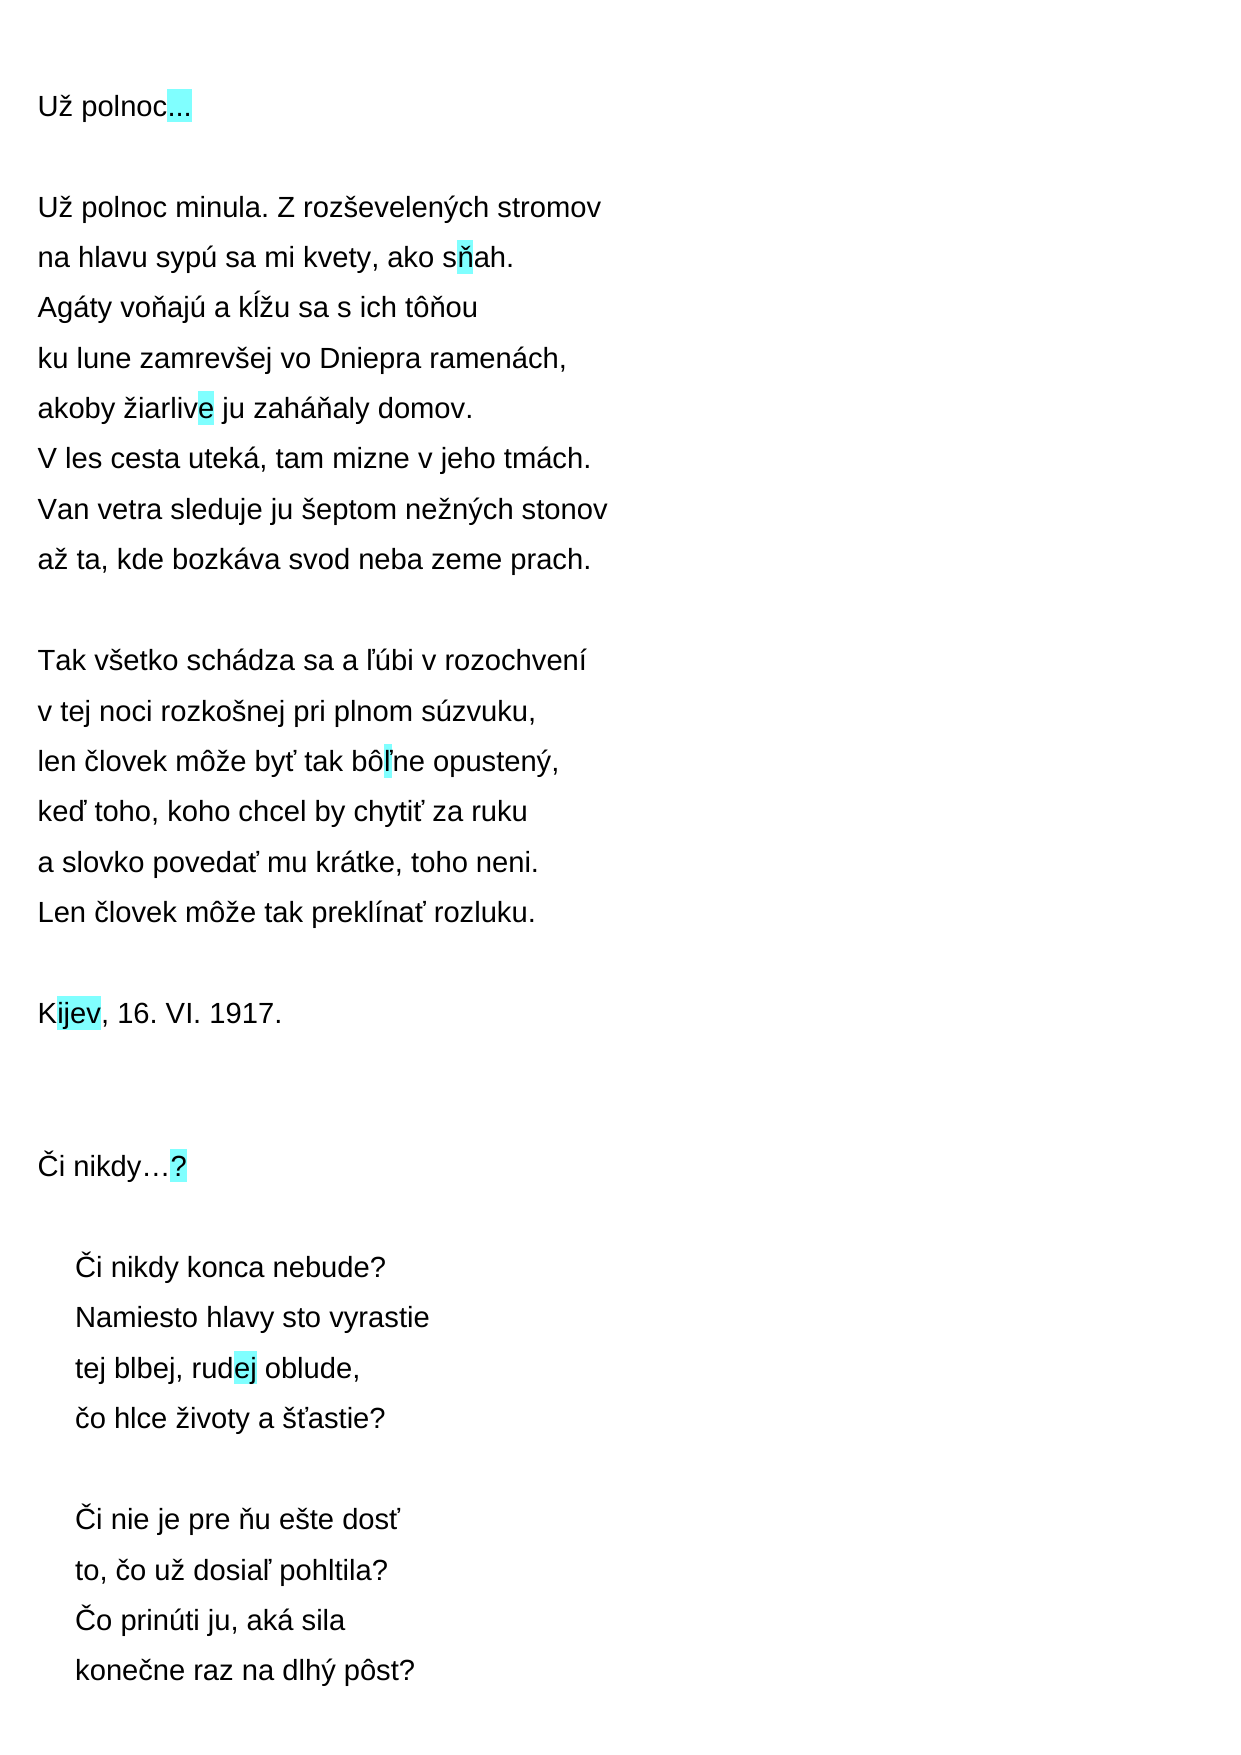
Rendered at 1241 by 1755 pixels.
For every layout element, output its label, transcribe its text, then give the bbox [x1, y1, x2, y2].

text na hlavu sypú sa mi kvety, ako sňah. [37, 240, 1136, 274]
text Van vetra sleduje ju šeptom nežných stonov [37, 492, 1136, 525]
text len človek môže byť tak bôľne opustený, [37, 744, 1136, 778]
text to, čo už dosiaľ pohltila? [37, 1553, 1136, 1586]
text v tej noci rozkošnej pri plnom súzvuku, [37, 694, 1136, 727]
subtitle Už polnoc... [37, 88, 1136, 122]
text akoby žiarlive ju zaháňaly domov. [37, 391, 1136, 425]
text až ta, kde bozkáva svod neba zeme prach. [37, 542, 1136, 576]
text a slovko povedať mu krátke, toho neni. [37, 845, 1136, 878]
text keď toho, koho chcel by chytiť za ruku [37, 794, 1136, 828]
text Agáty voňajú a kĺžu sa s ich tôňou [37, 291, 1136, 324]
text Čo prinúti ju, aká sila [37, 1603, 1136, 1637]
text Kijev, 16. VI. 1917. [37, 996, 1136, 1030]
text Už polnoc minula. Z rozševelených stromov [37, 190, 1136, 223]
text V les cesta uteká, tam mizne v jeho tmách. [37, 441, 1136, 475]
text konečne raz na dlhý pôst? [37, 1653, 1136, 1687]
text ku lune zamrevšej vo Dniepra ramenách, [37, 341, 1136, 374]
subtitle Či nikdy…? [37, 1149, 1136, 1182]
text Či nie je pre ňu ešte dosť [37, 1502, 1136, 1536]
text Tak všetko schádza sa a ľúbi v rozochvení [37, 643, 1136, 677]
text Namiesto hlavy sto vyrastie [37, 1300, 1136, 1334]
text Len človek môže tak preklínať rozluku. [37, 895, 1136, 928]
text čo hlce životy a šťastie? [37, 1401, 1136, 1434]
text tej blbej, rudej oblude, [37, 1351, 1136, 1384]
text Či nikdy konca nebude? [37, 1250, 1136, 1284]
